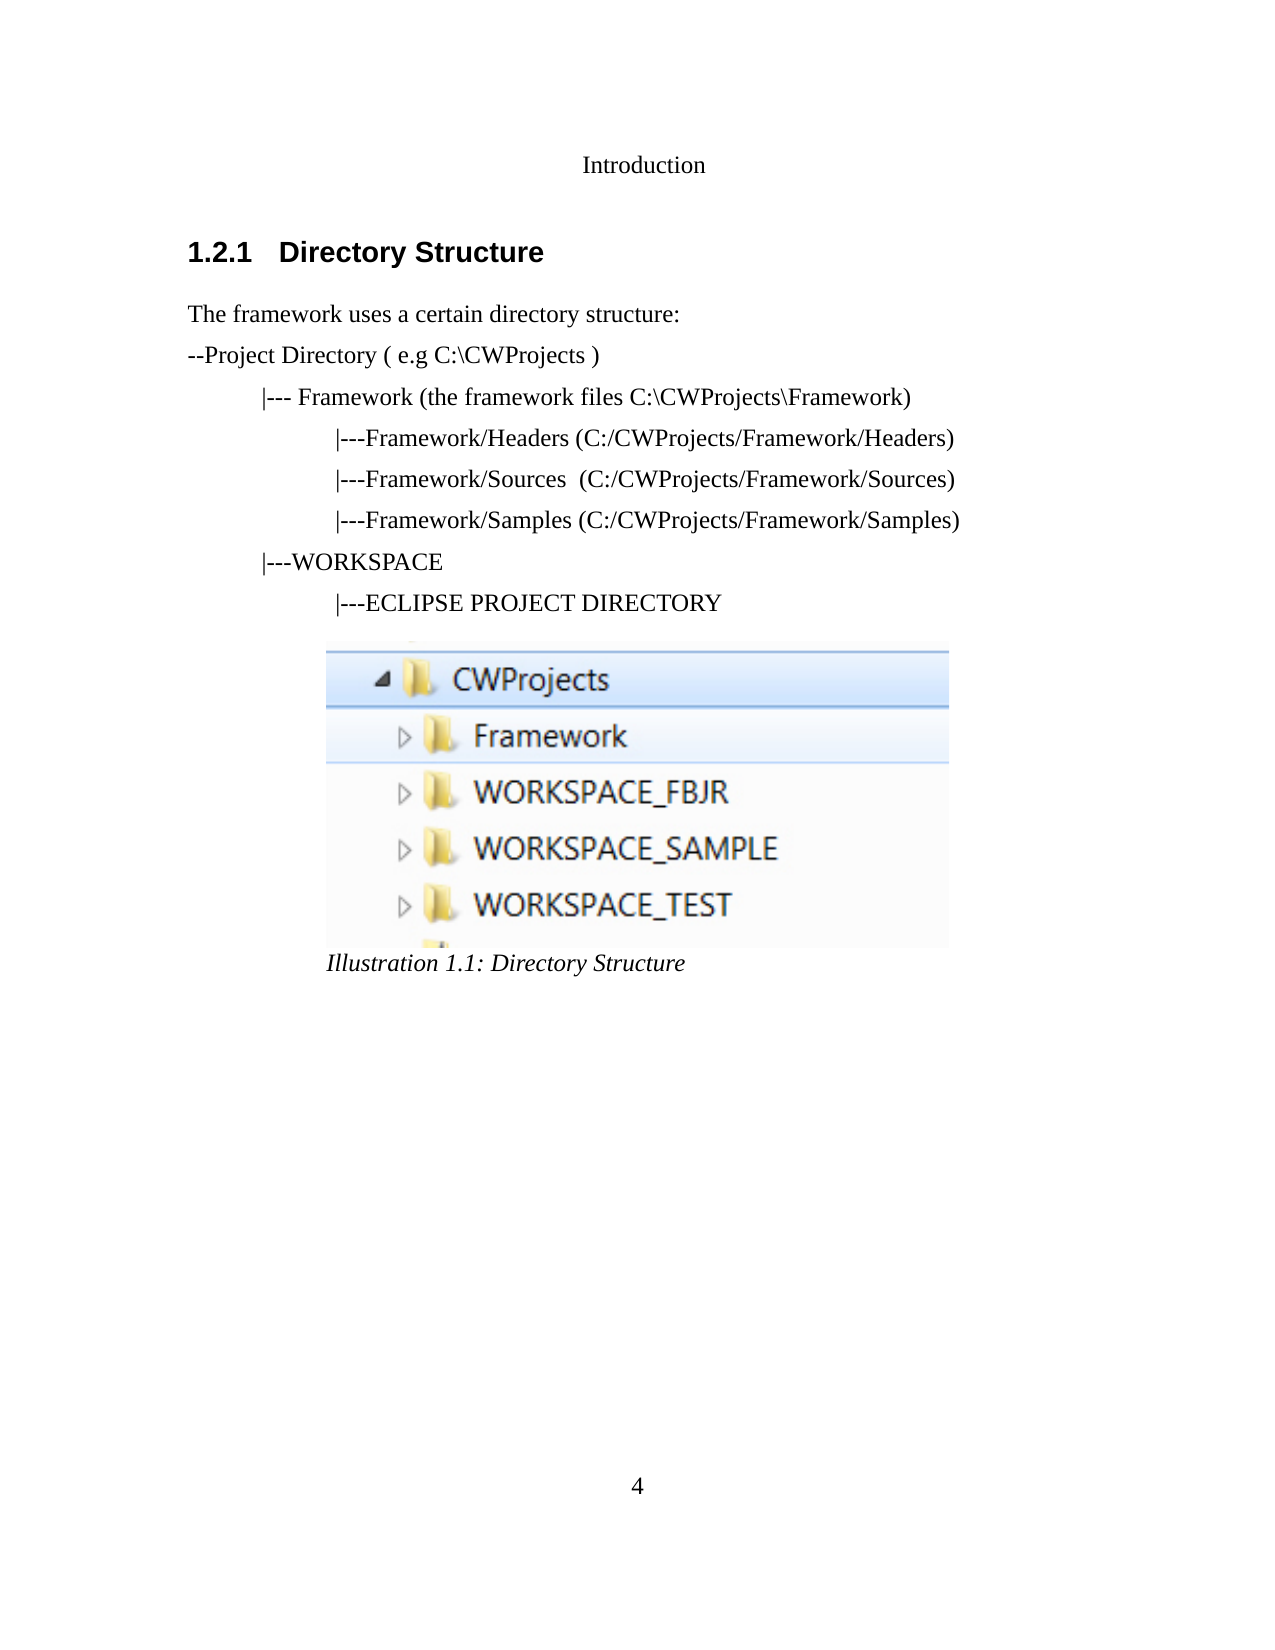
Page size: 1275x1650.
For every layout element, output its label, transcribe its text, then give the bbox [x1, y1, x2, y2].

text --Project Directory ( e.g C:\CWProjects ) [187, 340, 1087, 369]
text |---ECLIPSE PROJECT DIRECTORY [187, 588, 1087, 617]
text |---Framework/Sources (C:/CWProjects/Framework/Sources) [187, 464, 1087, 493]
text The framework uses a certain directory structure: [187, 299, 1087, 328]
subtitle Directory Structure [187, 236, 1087, 269]
text |--- Framework (the framework files C:\CWProjects\Framework) [187, 382, 1087, 410]
text |---Framework/Headers (C:/CWProjects/Framework/Headers) [187, 423, 1087, 452]
text Illustration 1.1: Directory Structure [326, 948, 949, 977]
picture [326, 641, 950, 948]
text |---Framework/Samples (C:/CWProjects/Framework/Samples) [187, 505, 1087, 534]
text |---WORKSPACE [187, 547, 1087, 575]
